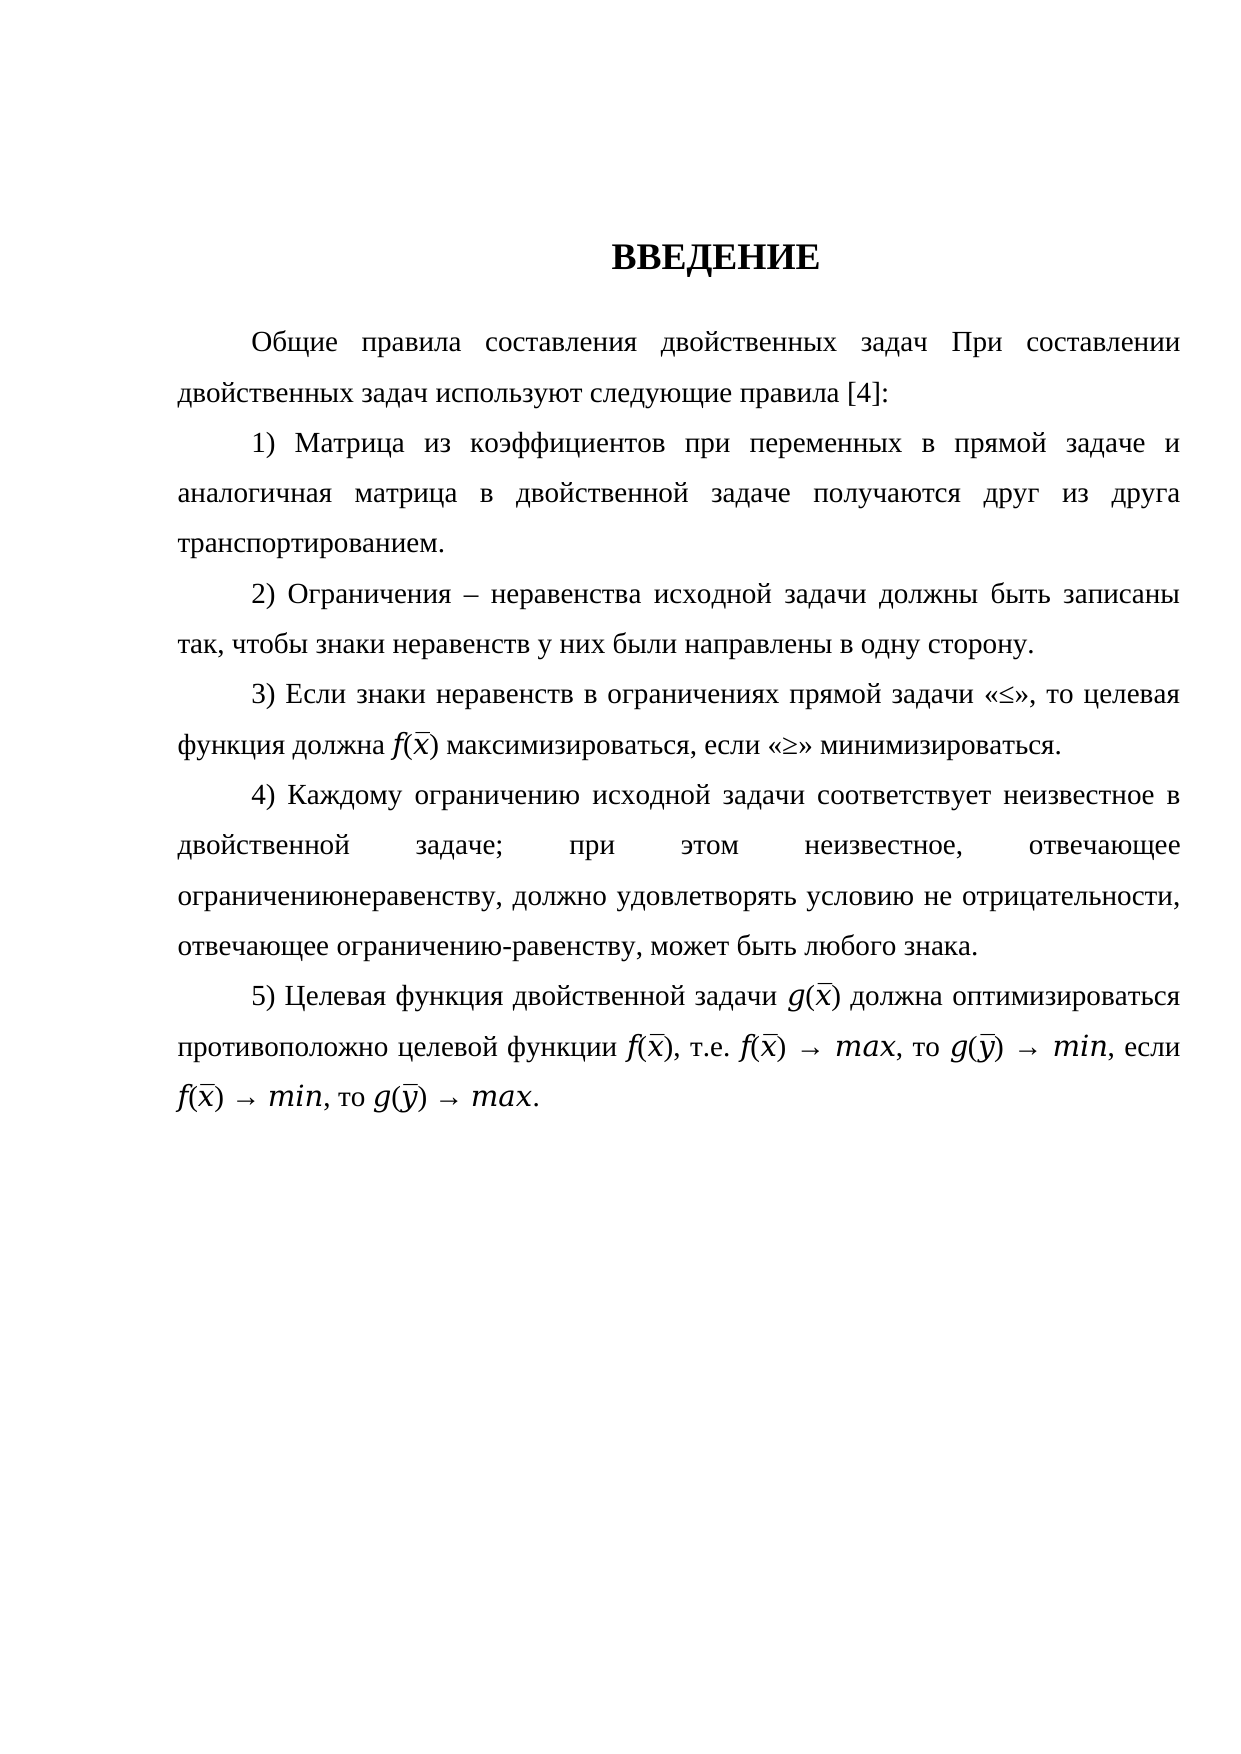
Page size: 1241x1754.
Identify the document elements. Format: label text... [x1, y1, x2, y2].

text 2) Ограничения – неравенства исходной задачи должны быть записаны так, чтобы знаки неравенств у них были направлены в одну сторону. [177, 576, 1181, 660]
text 5) Целевая функция двойственной задачи 𝑔(𝑥̅) должна оптимизироваться противоположно целевой функции 𝑓(𝑥̅), т.е. 𝑓(𝑥̅) → 𝑚𝑎𝑥, то 𝑔(𝑦̅) → 𝑚𝑖𝑛, если 𝑓(𝑥̅) → 𝑚𝑖𝑛, то 𝑔(𝑦̅) → 𝑚𝑎𝑥. [177, 978, 1181, 1113]
text 3) Если знаки неравенств в ограничениях прямой задачи «≤», то целевая функция должна 𝑓(𝑥̅) максимизироваться, если «≥» минимизироваться. [177, 677, 1181, 760]
title ВВЕДЕНИЕ [177, 235, 1181, 278]
text 4) Каждому ограничению исходной задачи соответствует неизвестное в двойственной задаче; при этом неизвестное, отвечающее ограничениюнеравенству, должно удовлетворять условию не отрицательности, отвечающее ограничению-равенству, может быть любого знака. [177, 777, 1181, 962]
text Общие правила составления двойственных задач При составлении двойственных задач используют следующие правила [4]: [177, 324, 1181, 408]
text 1) Матрица из коэффициентов при переменных в прямой задаче и аналогичная матрица в двойственной задаче получаются друг из друга транспортированием. [177, 425, 1181, 559]
